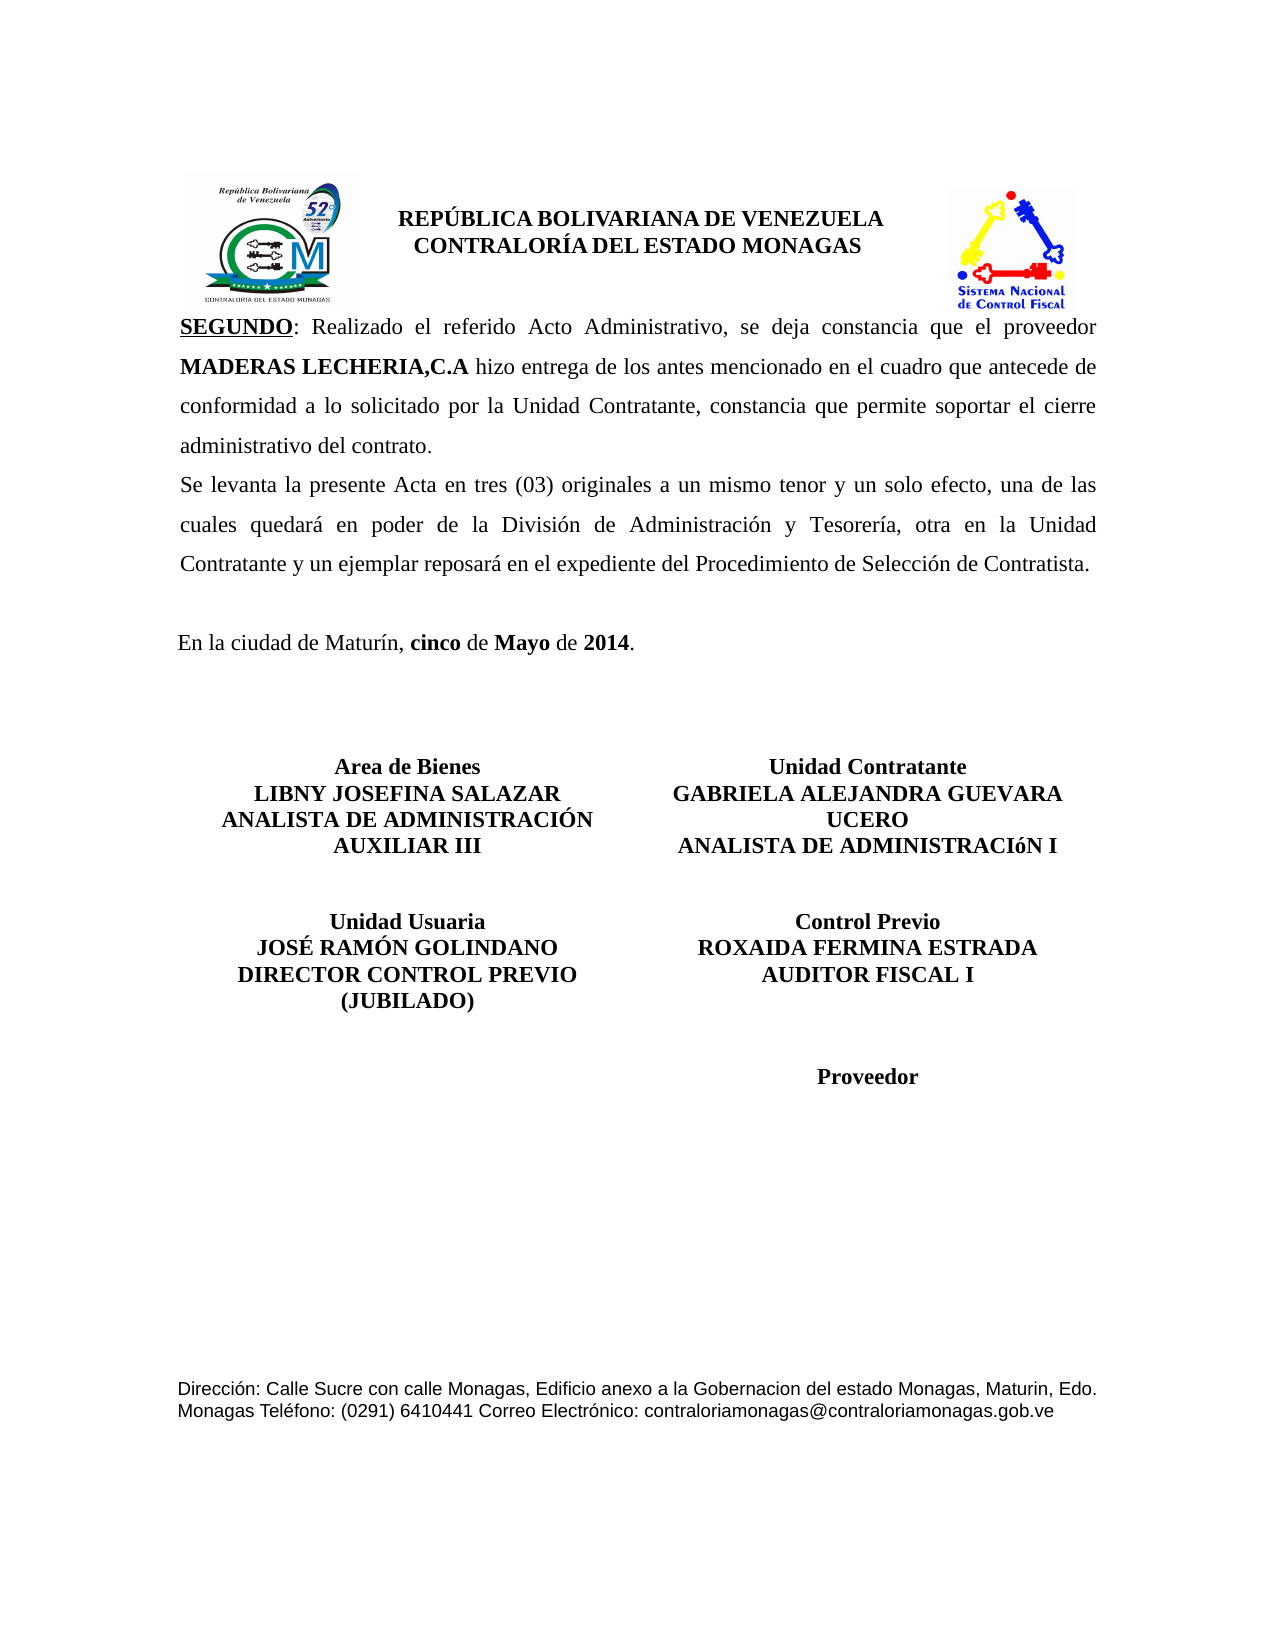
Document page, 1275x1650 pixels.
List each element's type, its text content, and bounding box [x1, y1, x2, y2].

table_cell [177, 1019, 637, 1057]
text Se levanta la presente Acta en tres (03) originales a un mismo tenor y un solo efecto, una de las cuales quedará en poder de la División de Administración y Tesorería, otra en la Unidad Contratante y un ejemplar reposará en el expediente del Procedimiento de Selección de Contratista. [180, 471, 1098, 576]
table_cell [177, 865, 637, 902]
picture [948, 188, 1076, 312]
table_cell [177, 1057, 637, 1121]
text SEGUNDO: Realizado el referido Acto Administrativo, se deja constancia que el proveedor MADERAS LECHERIA,C.A hizo entrega de los antes mencionado en el cuadro que antecede de conformidad a lo solicitado por la Unidad Contratante, constancia que permite soportar el cierre administrativo del contrato. [180, 313, 1098, 458]
table_cell Unidad Usuaria JOSÉ RAMÓN GOLINDANO DIRECTOR CONTROL PREVIO (JUBILADO) [177, 903, 637, 1019]
table_cell Proveedor [638, 1057, 1098, 1121]
table_cell [638, 1019, 1098, 1057]
text En la ciudad de Maturín, cinco de Mayo de 2014. [177, 629, 1098, 655]
table_cell [638, 865, 1098, 902]
picture [182, 171, 363, 314]
table_header Area de Bienes LIBNY JOSEFINA SALAZAR ANALISTA DE ADMINISTRACIÓN AUXILIAR III [177, 748, 637, 864]
table_header Unidad Contratante GABRIELA ALEJANDRA GUEVARA UCERO ANALISTA DE ADMINISTRACIóN I [638, 748, 1098, 864]
table_cell Control Previo ROXAIDA FERMINA ESTRADA AUDITOR FISCAL I [638, 903, 1098, 1019]
